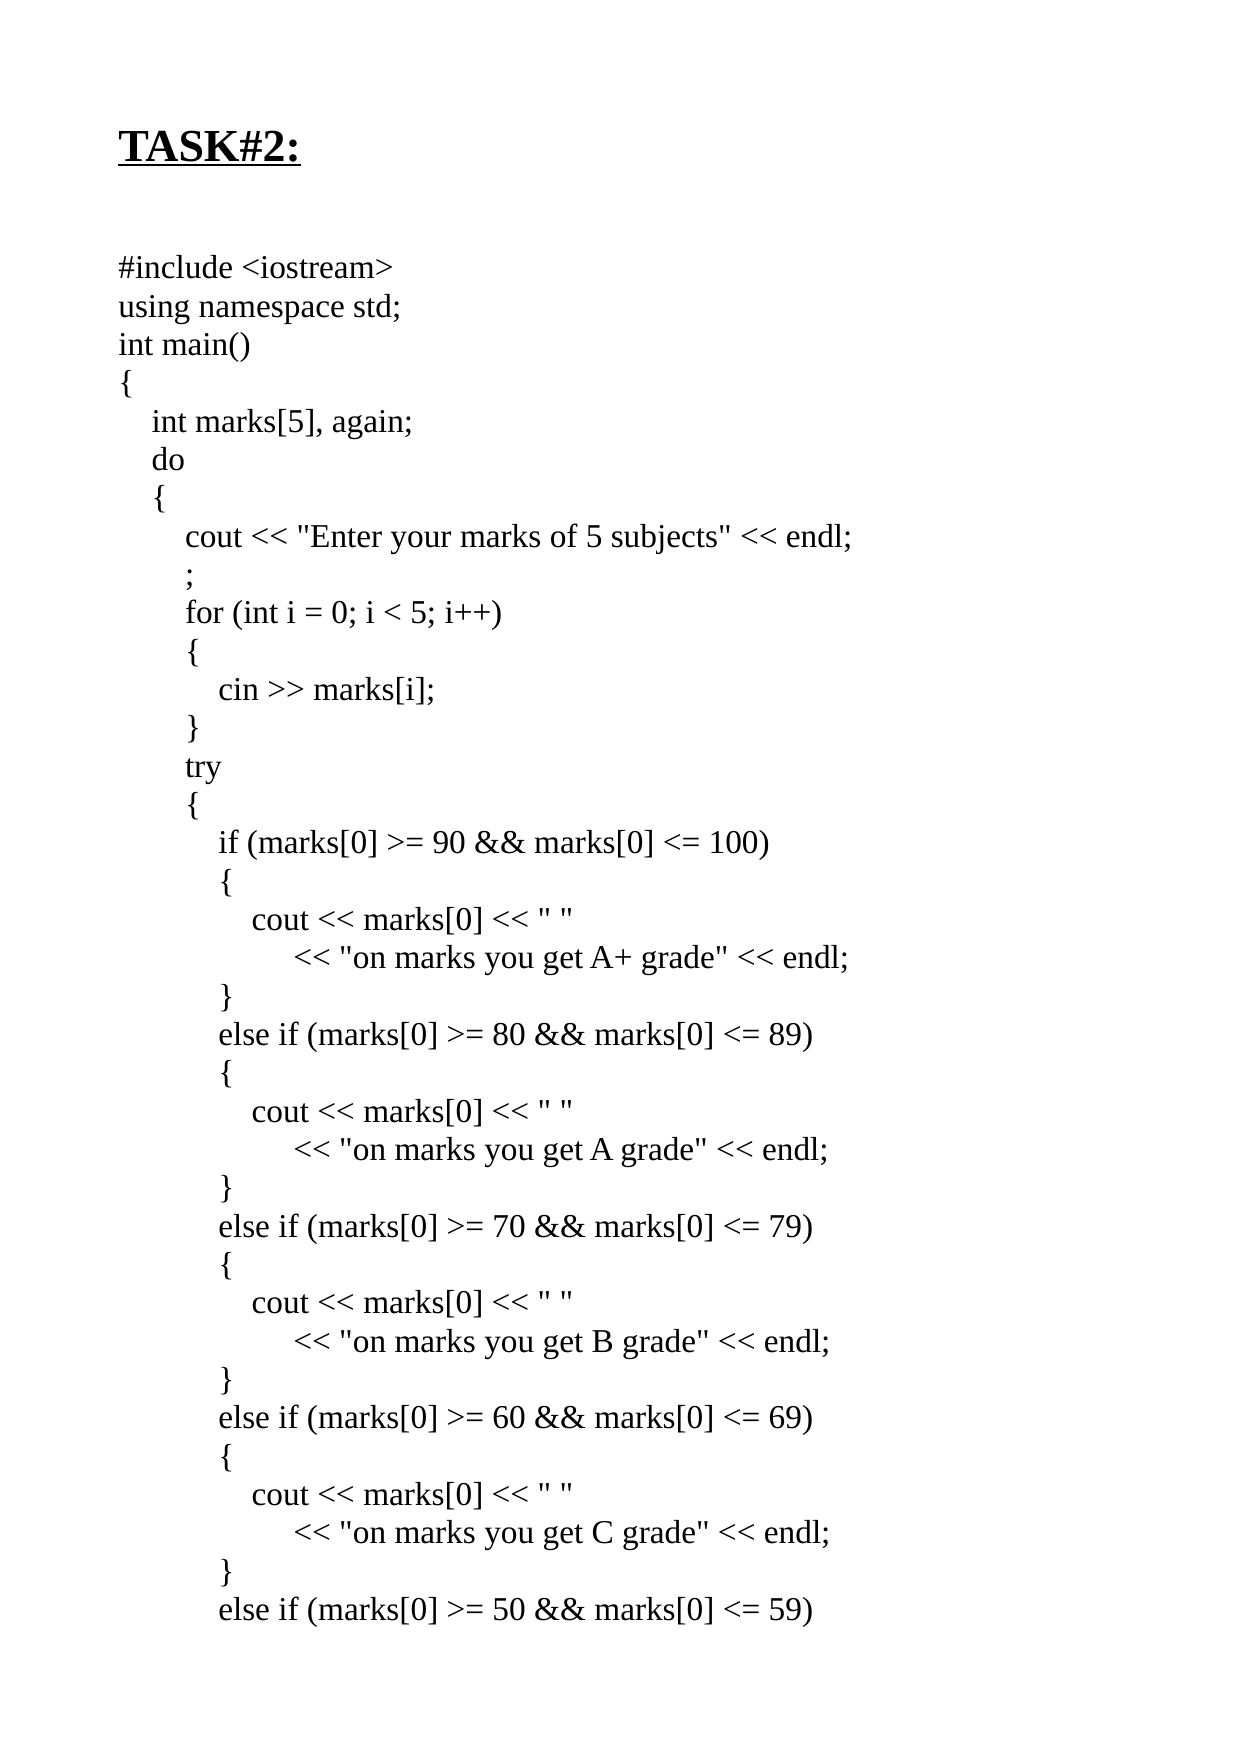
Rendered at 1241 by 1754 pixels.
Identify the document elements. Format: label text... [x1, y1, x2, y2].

text } [118, 1551, 1122, 1589]
text else if (marks[0] >= 80 && marks[0] <= 89) [118, 1014, 1122, 1052]
text cin >> marks[i]; [118, 669, 1122, 707]
text cout << marks[0] << " " [118, 899, 1122, 937]
text if (marks[0] >= 90 && marks[0] <= 100) [118, 822, 1122, 861]
text { [118, 1244, 1122, 1282]
text TASK#2: [118, 118, 1122, 171]
text } [118, 1359, 1122, 1397]
text do [118, 439, 1122, 477]
text { [118, 861, 1122, 899]
text { [118, 1052, 1122, 1091]
text cout << marks[0] << " " [118, 1282, 1122, 1321]
text { [118, 362, 1122, 401]
text #include <iostream> [118, 247, 1122, 286]
text << "on marks you get B grade" << endl; [118, 1321, 1122, 1359]
text cout << marks[0] << " " [118, 1474, 1122, 1512]
text int marks[5], again; [118, 401, 1122, 439]
text else if (marks[0] >= 70 && marks[0] <= 79) [118, 1206, 1122, 1244]
text int main() [118, 324, 1122, 362]
text else if (marks[0] >= 50 && marks[0] <= 59) [118, 1589, 1122, 1627]
text { [118, 784, 1122, 822]
text { [118, 477, 1122, 516]
text else if (marks[0] >= 60 && marks[0] <= 69) [118, 1397, 1122, 1436]
text try [118, 746, 1122, 784]
text << "on marks you get A grade" << endl; [118, 1129, 1122, 1167]
text cout << "Enter your marks of 5 subjects" << endl; [118, 516, 1122, 554]
text using namespace std; [118, 286, 1122, 324]
text } [118, 1167, 1122, 1206]
text } [118, 976, 1122, 1014]
text << "on marks you get A+ grade" << endl; [118, 937, 1122, 976]
text << "on marks you get C grade" << endl; [118, 1512, 1122, 1551]
text { [118, 1436, 1122, 1474]
text for (int i = 0; i < 5; i++) [118, 592, 1122, 631]
text } [118, 707, 1122, 746]
text ; [118, 554, 1122, 592]
text cout << marks[0] << " " [118, 1091, 1122, 1129]
text { [118, 631, 1122, 669]
